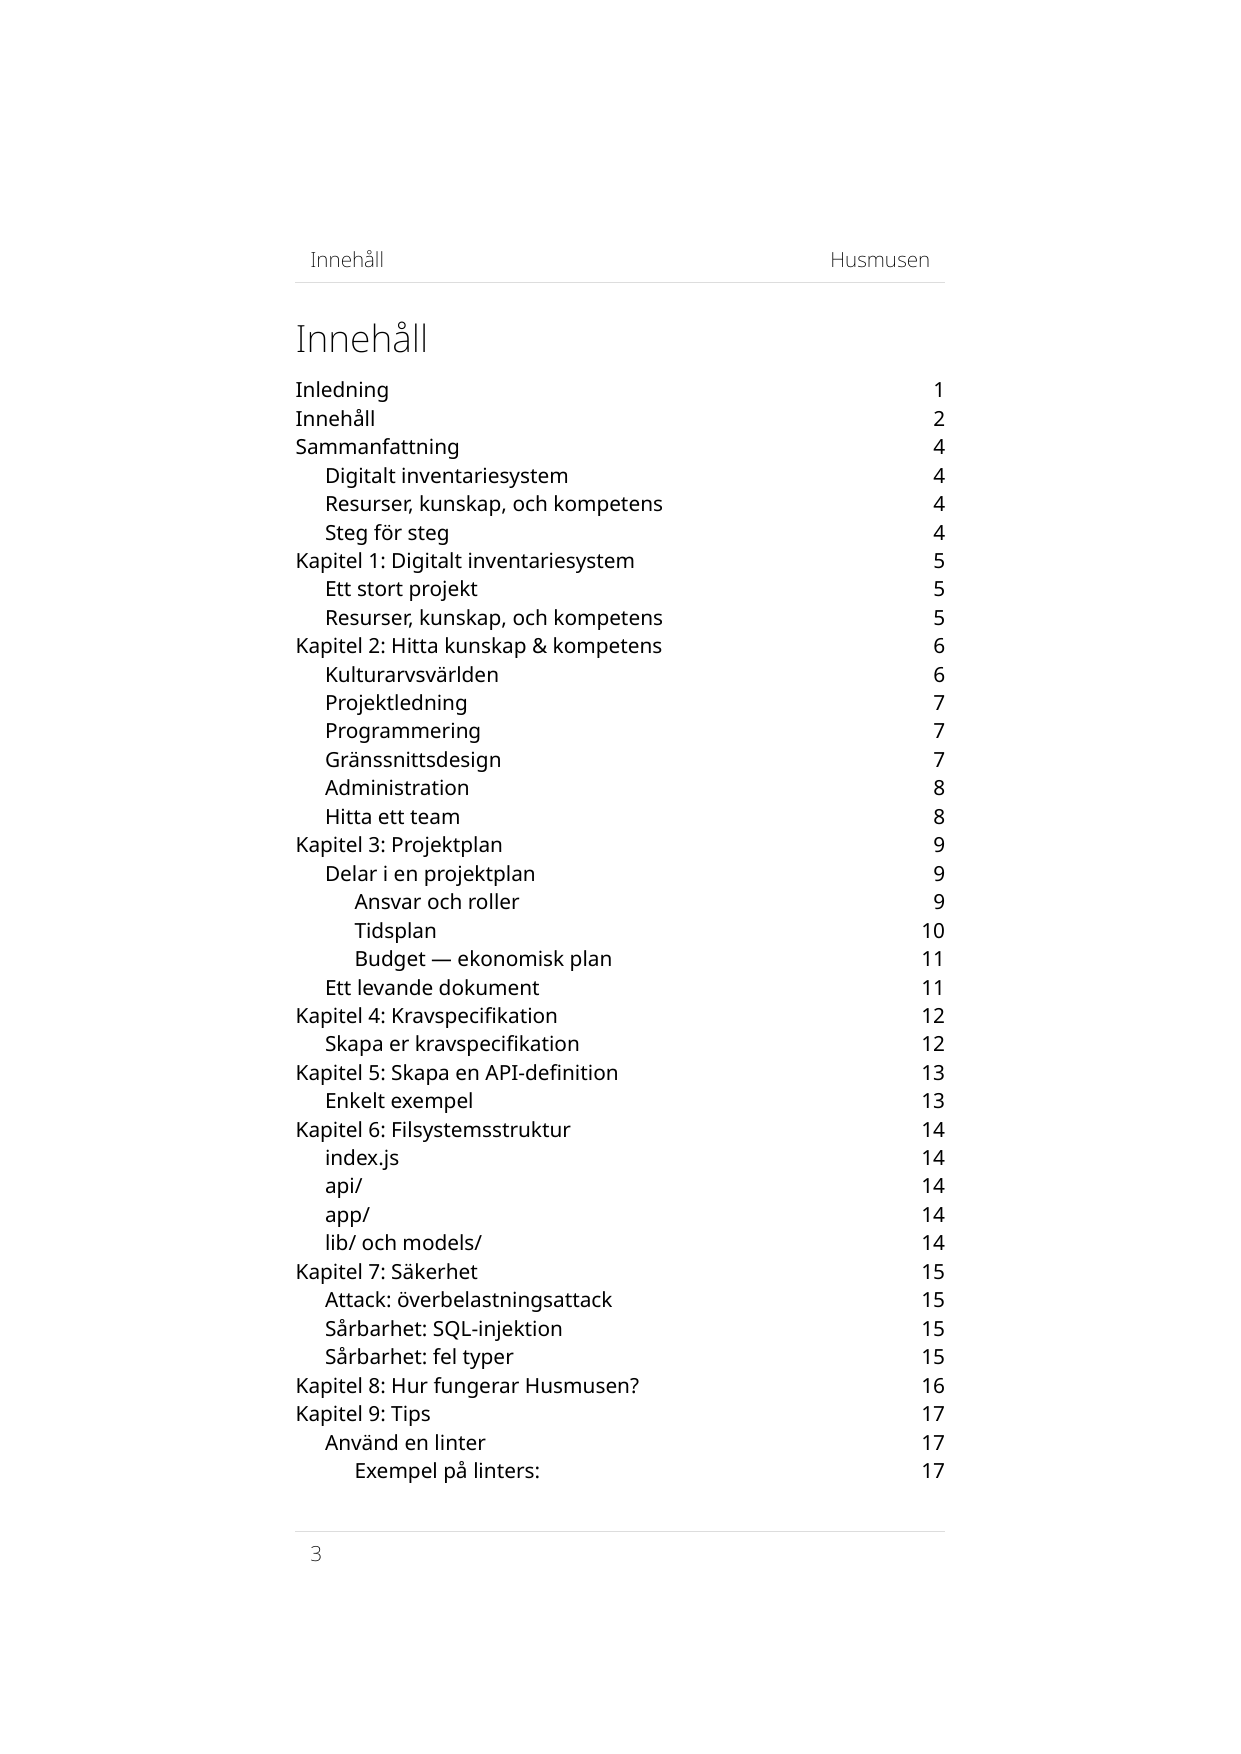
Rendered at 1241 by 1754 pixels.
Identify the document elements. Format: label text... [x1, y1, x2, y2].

text Programmering 7 [325, 717, 945, 745]
text app/ 14 [325, 1200, 945, 1228]
text Budget — ekonomisk plan 11 [354, 944, 945, 973]
text Attack: överbelastningsattack 15 [325, 1285, 945, 1314]
text Kapitel 2: Hitta kunskap & kompetens 6 [295, 631, 945, 660]
text Kapitel 1: Digitalt inventariesystem 5 [295, 546, 945, 574]
text Steg för steg 4 [325, 518, 945, 546]
text Inledning 1 [295, 375, 945, 404]
text Sammanfattning 4 [295, 432, 945, 461]
text Sårbarhet: fel typer 15 [325, 1342, 945, 1371]
text Resurser, kunskap, och kompetens 4 [325, 489, 945, 518]
text Sårbarhet: SQL-injektion 15 [325, 1314, 945, 1342]
text Ett levande dokument 11 [325, 973, 945, 1001]
subtitle Innehåll [295, 312, 945, 363]
text Kapitel 4: Kravspecifikation 12 [295, 1001, 945, 1029]
text Kapitel 3: Projektplan 9 [295, 830, 945, 859]
text Exempel på linters: 17 [354, 1456, 945, 1484]
text index.js 14 [325, 1143, 945, 1172]
text Skapa er kravspecifikation 12 [325, 1029, 945, 1058]
text Kapitel 6: Filsystemsstruktur 14 [295, 1115, 945, 1143]
text Digitalt inventariesystem 4 [325, 461, 945, 489]
text lib/ och models/ 14 [325, 1228, 945, 1257]
text Kapitel 8: Hur fungerar Husmusen? 16 [295, 1371, 945, 1399]
text Kapitel 5: Skapa en API-definition 13 [295, 1058, 945, 1086]
text Tidsplan 10 [354, 916, 945, 944]
text Kapitel 7: Säkerhet 15 [295, 1257, 945, 1285]
text Ansvar och roller 9 [354, 887, 945, 916]
text Delar i en projektplan 9 [325, 859, 945, 887]
text Administration 8 [325, 773, 945, 802]
text api/ 14 [325, 1172, 945, 1200]
text Hitta ett team 8 [325, 802, 945, 830]
text Enkelt exempel 13 [325, 1086, 945, 1115]
text Kulturarvsvärlden 6 [325, 660, 945, 688]
text Projektledning 7 [325, 688, 945, 717]
text Använd en linter 17 [325, 1428, 945, 1456]
text Kapitel 9: Tips 17 [295, 1399, 945, 1428]
text Gränssnittsdesign 7 [325, 745, 945, 773]
text Ett stort projekt 5 [325, 574, 945, 603]
text Resurser, kunskap, och kompetens 5 [325, 603, 945, 631]
text Innehåll 2 [295, 404, 945, 432]
